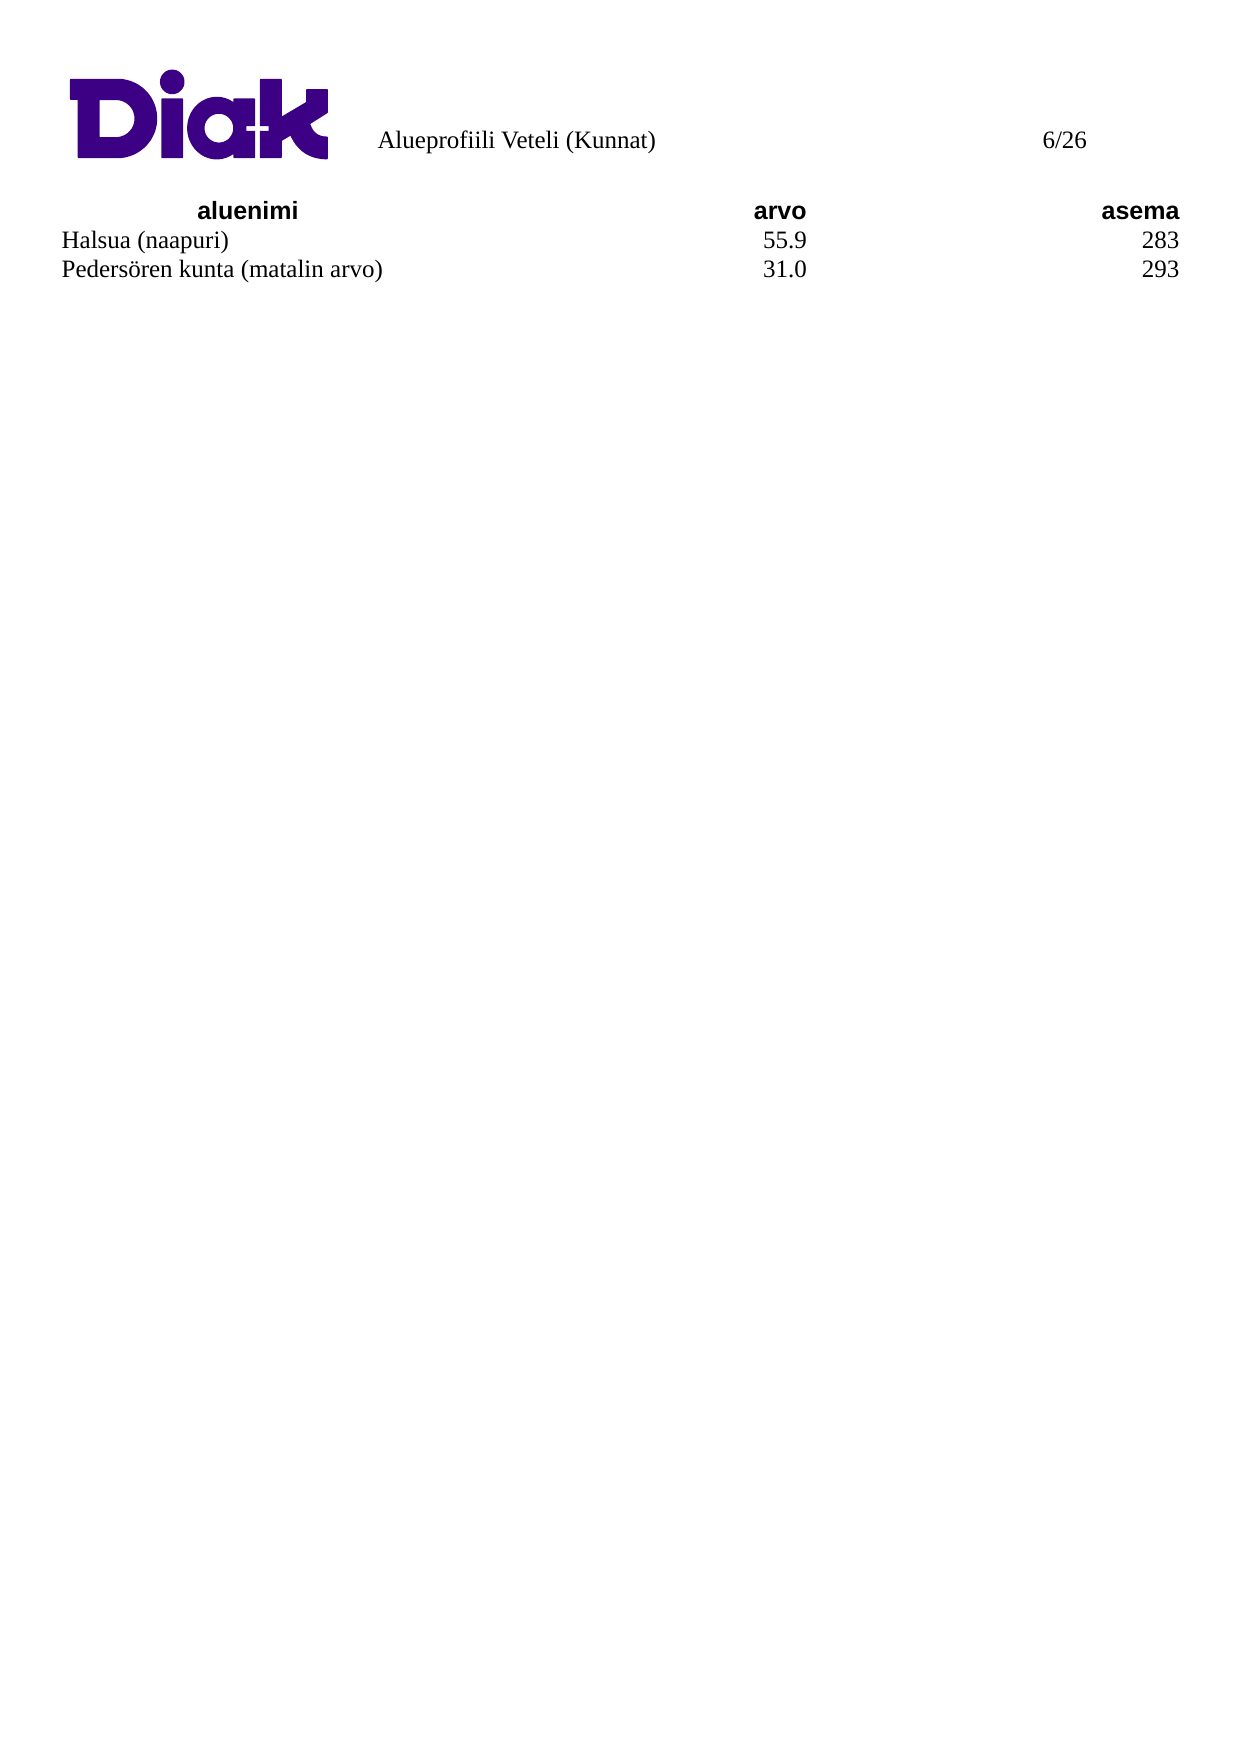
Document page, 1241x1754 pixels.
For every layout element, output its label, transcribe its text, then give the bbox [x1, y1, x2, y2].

table_cell 31.0 [434, 254, 806, 282]
table_header arvo [434, 196, 806, 225]
table_header aluenimi [61, 196, 434, 225]
table_cell 55.9 [434, 225, 806, 254]
table_header asema [806, 196, 1179, 225]
table_cell 293 [806, 254, 1179, 282]
table_cell Pedersören kunta (matalin arvo) [61, 254, 434, 282]
table_cell 283 [806, 225, 1179, 254]
table_cell Halsua (naapuri) [61, 225, 434, 254]
